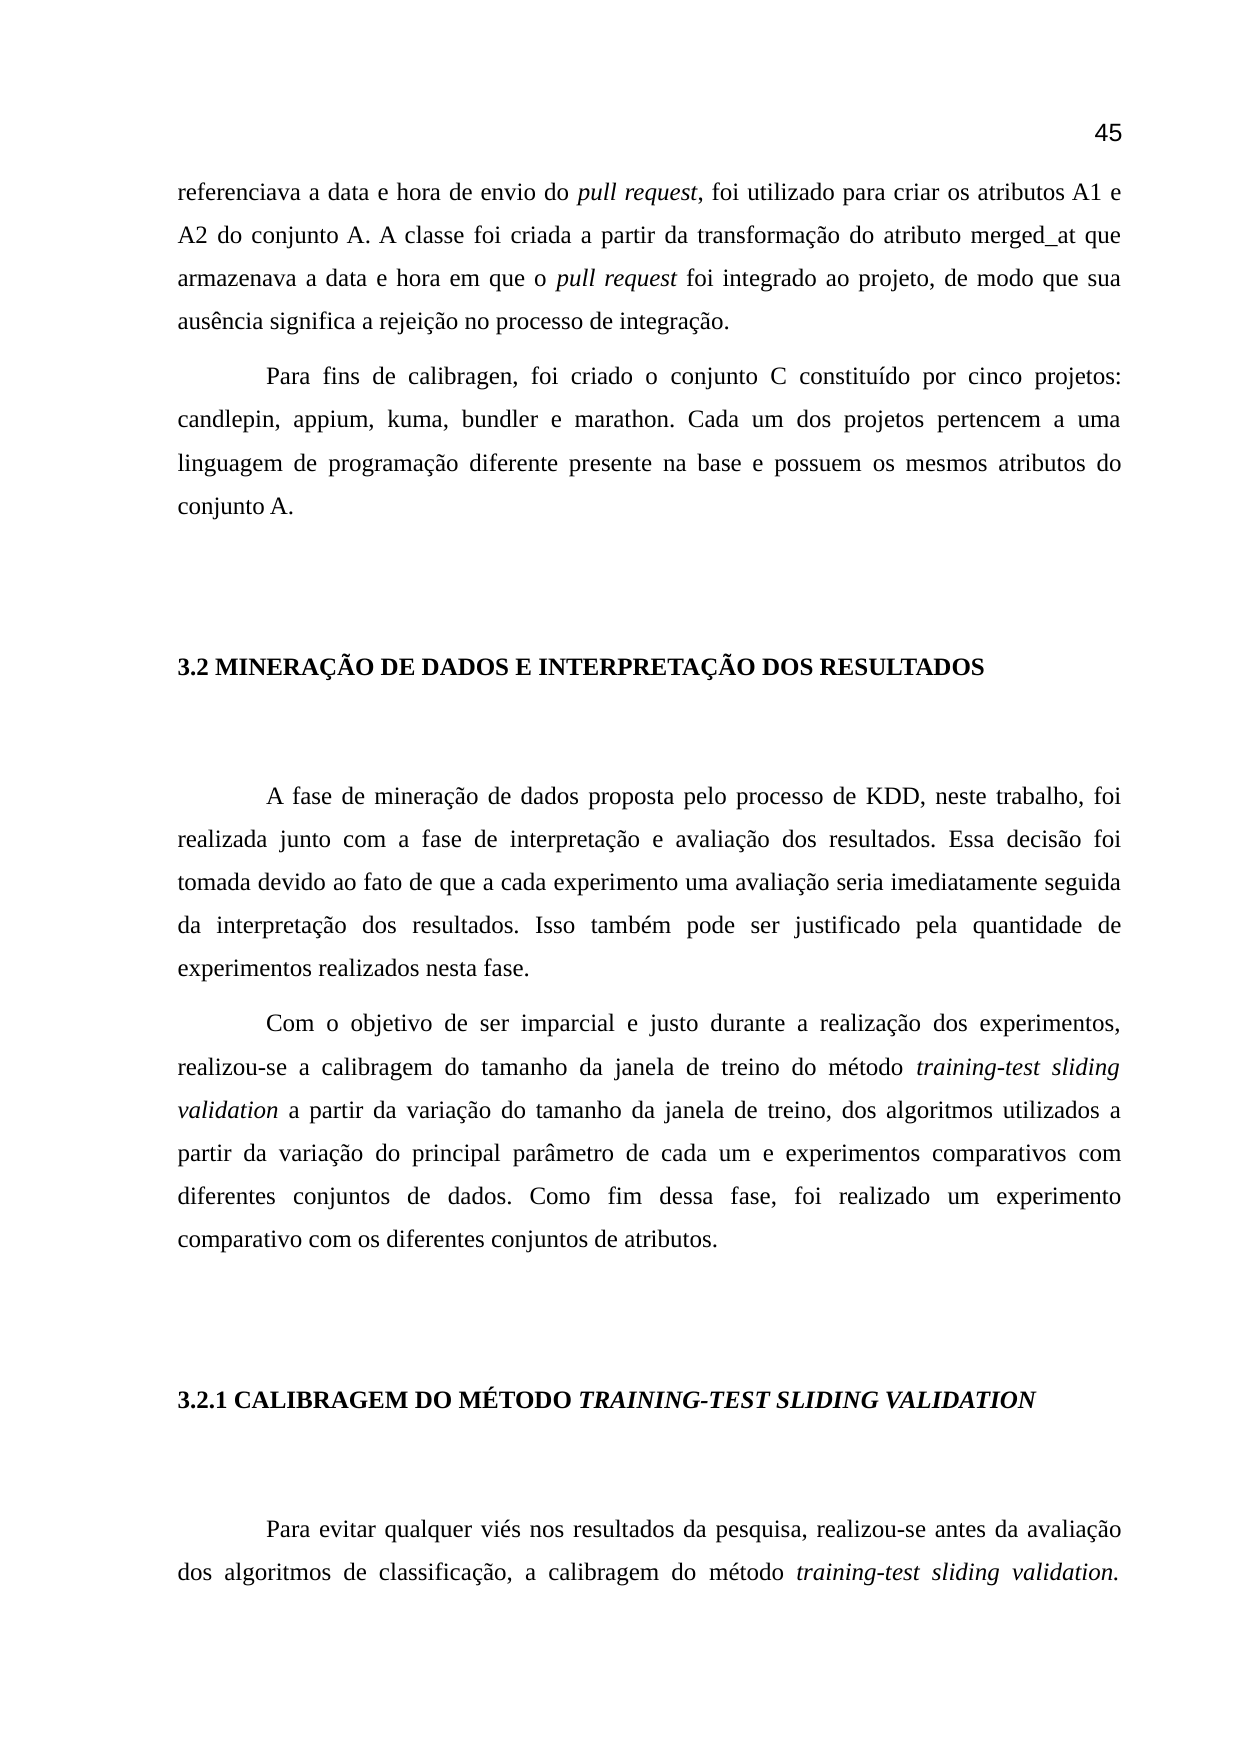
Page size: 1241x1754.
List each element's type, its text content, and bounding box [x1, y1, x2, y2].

text 3.2 Mineração de dados e Interpretação dos resultados [177, 652, 1122, 681]
text referenciava a data e hora de envio do pull request, foi utilizado para criar os atributos A1 e A2 do conjunto A. A classe foi criada a partir da transformação do atributo merged_at que armazenava a data e hora em que o pull request foi integrado ao projeto, de modo que sua ausência significa a rejeição no processo de integração. [177, 177, 1122, 335]
text Com o objetivo de ser imparcial e justo durante a realização dos experimentos, realizou-se a calibragem do tamanho da janela de treino do método training-test sliding validation a partir da variação do tamanho da janela de treino, dos algoritmos utilizados a partir da variação do principal parâmetro de cada um e experimentos comparativos com diferentes conjuntos de dados. Como fim dessa fase, foi realizado um experimento comparativo com os diferentes conjuntos de atributos. [177, 1008, 1122, 1253]
text 3.2.1 Calibragem do método training-test sliding validation [177, 1385, 1122, 1414]
text Para evitar qualquer viés nos resultados da pesquisa, realizou-se antes da avaliação dos algoritmos de classificação, a calibragem do método training-test sliding validation. [177, 1514, 1122, 1586]
text A fase de mineração de dados proposta pelo processo de KDD, neste trabalho, foi realizada junto com a fase de interpretação e avaliação dos resultados. Essa decisão foi tomada devido ao fato de que a cada experimento uma avaliação seria imediatamente seguida da interpretação dos resultados. Isso também pode ser justificado pela quantidade de experimentos realizados nesta fase. [177, 781, 1122, 982]
text Para fins de calibragen, foi criado o conjunto C constituído por cinco projetos: candlepin, appium, kuma, bundler e marathon. Cada um dos projetos pertencem a uma linguagem de programação diferente presente na base e possuem os mesmos atributos do conjunto A. [177, 361, 1122, 519]
